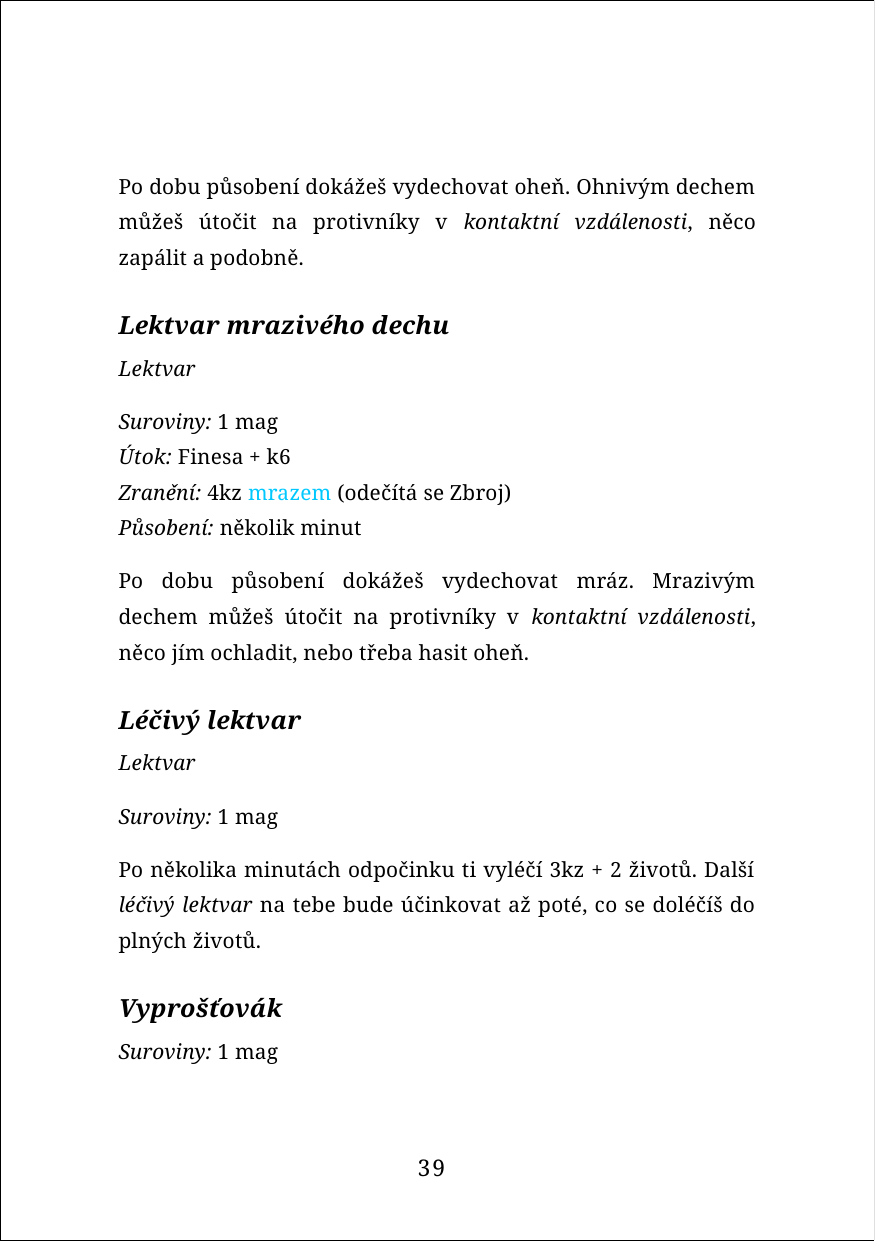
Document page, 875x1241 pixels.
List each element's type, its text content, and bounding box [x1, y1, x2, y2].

subtitle Lektvar mrazivého dechu [118, 308, 756, 342]
text Po několika minutách odpočinku ti vyléčí 3kz + 2 životů. Další léčivý lektvar na tebe bude účinkovat až poté, co se doléčíš do plných životů. [118, 855, 756, 954]
text Suroviny: 1 mag [118, 1037, 756, 1065]
text Lektvar [118, 748, 756, 777]
text Lektvar [118, 354, 756, 382]
subtitle Léčivý lektvar [118, 703, 756, 737]
text Suroviny: 1 mag [118, 802, 756, 830]
text Suroviny: 1 mag Útok: Finesa + k6 Zranění: 4kz mrazem (odečítá se Zbroj) Působení: několik minut [118, 407, 756, 542]
text Po dobu působení dokážeš vydechovat mráz. Mrazivým dechem můžeš útočit na protivníky v kontaktní vzdálenosti, něco jím ochladit, nebo třeba hasit oheň. [118, 567, 756, 666]
text Po dobu působení dokážeš vydechovat oheň. Ohnivým dechem můžeš útočit na protivníky v kontaktní vzdálenosti, něco zapálit a podobně. [118, 172, 756, 271]
subtitle Vyprošťovák [118, 991, 756, 1025]
